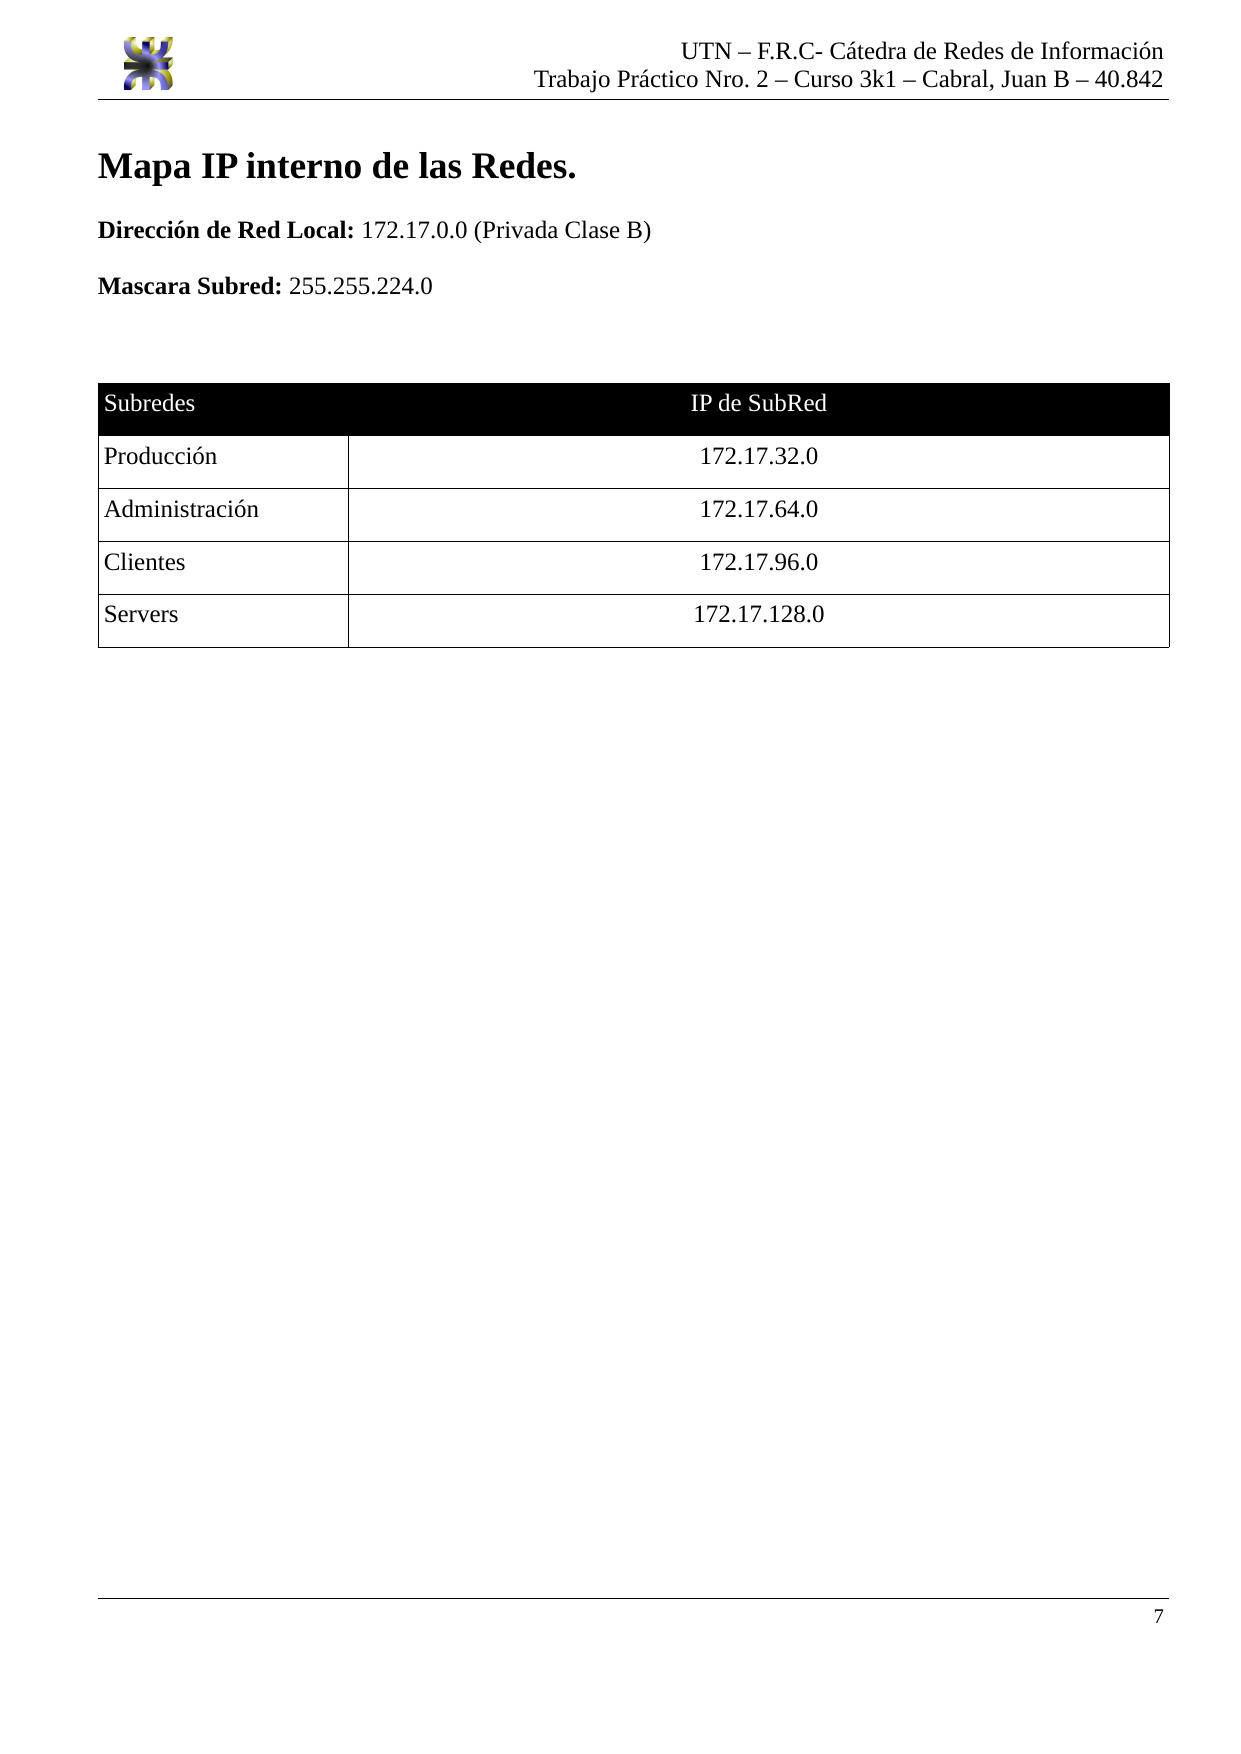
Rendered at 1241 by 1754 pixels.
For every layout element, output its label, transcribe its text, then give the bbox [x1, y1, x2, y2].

table_header IP de SubRed [349, 384, 1169, 435]
table_cell Producción [99, 436, 348, 488]
table_cell Servers [99, 595, 348, 647]
text Mascara Subred: 255.255.224.0 [98, 271, 1169, 300]
table_cell Clientes [99, 542, 348, 594]
subtitle Mapa IP interno de las Redes. [98, 143, 1169, 186]
table_cell 172.17.64.0 [349, 489, 1169, 541]
text Dirección de Red Local: 172.17.0.0 (Privada Clase B) [98, 216, 1169, 244]
table_header Subredes [99, 384, 348, 435]
table_cell 172.17.32.0 [349, 436, 1169, 488]
table_cell 172.17.96.0 [349, 542, 1169, 594]
table_cell Administración [99, 489, 348, 541]
table_cell 172.17.128.0 [349, 595, 1169, 647]
picture [123, 37, 173, 90]
